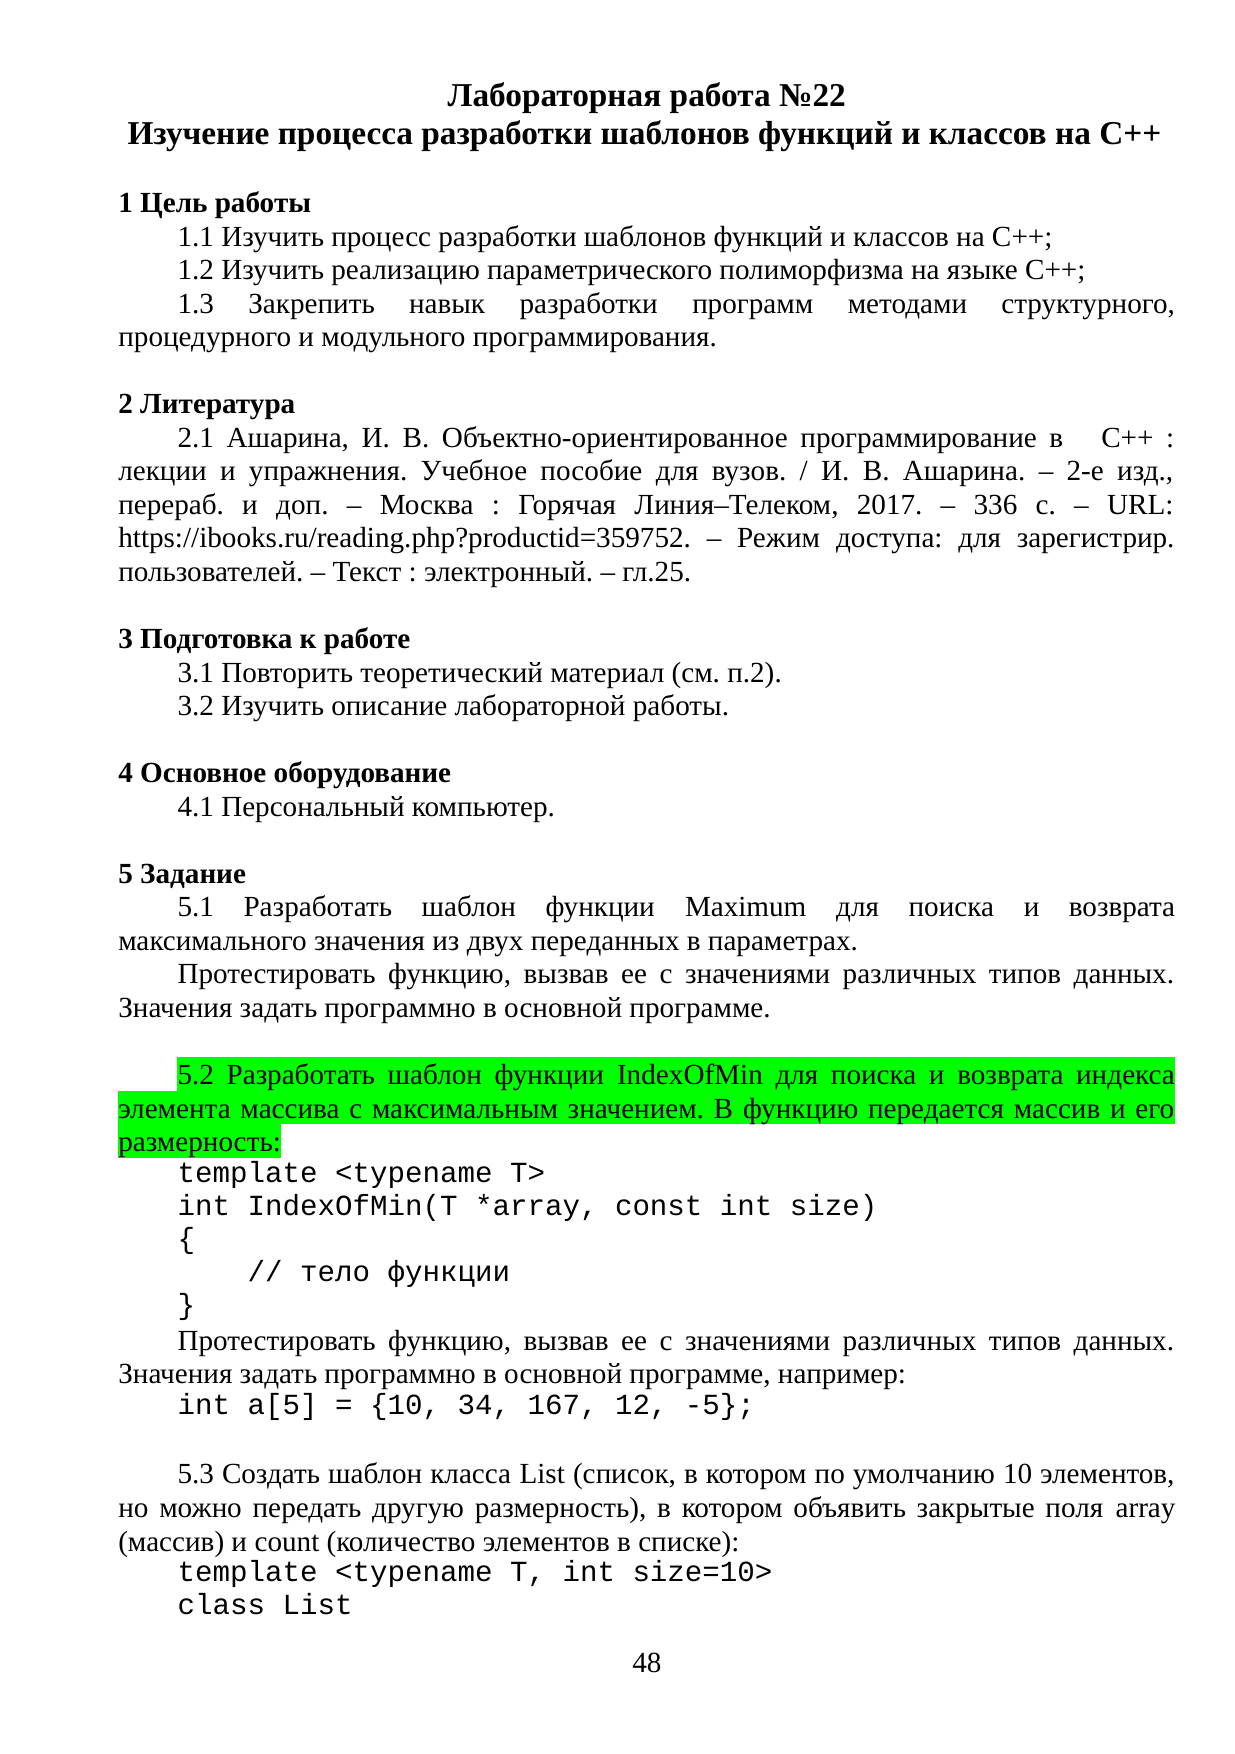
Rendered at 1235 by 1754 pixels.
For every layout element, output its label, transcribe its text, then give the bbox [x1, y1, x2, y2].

text { [118, 1224, 1175, 1257]
text 4.1 Персональный компьютер. [118, 789, 1175, 822]
text 5 Задание [118, 856, 1175, 889]
text Протестировать функцию, вызвав ее с значениями различных типов данных. Значения задать программно в основной программе, например: [118, 1323, 1175, 1390]
text 1.2 Изучить реализацию параметрического полиморфизма на языке C++; [118, 252, 1175, 286]
text Изучение процесса разработки шаблонов функций и классов на С++ [118, 113, 1171, 152]
text 4 Основное оборудование [118, 755, 1175, 789]
text 1.3 Закрепить навык разработки программ методами структурного, процедурного и модульного программирования. [118, 286, 1175, 353]
text int a[5] = {10, 34, 167, 12, -5}; [118, 1390, 1175, 1423]
text 1.1 Изучить процесс разработки шаблонов функций и классов на С++; [118, 219, 1175, 252]
text class List [118, 1590, 1175, 1623]
text int IndexOfMin(T *array, const int size) [118, 1191, 1175, 1224]
text 5.1 Разработать шаблон функции Maximum для поиска и возврата максимального значения из двух переданных в параметрах. [118, 889, 1175, 957]
text Протестировать функцию, вызвав ее с значениями различных типов данных. Значения задать программно в основной программе. [118, 957, 1175, 1024]
text // тело функции [118, 1257, 1175, 1290]
text } [118, 1290, 1175, 1323]
text 3 Подготовка к работе [118, 621, 1175, 655]
text 3.1 Повторить теоретический материал (см. п.2). [118, 655, 1175, 688]
text template <typename T, int size=10> [118, 1557, 1175, 1590]
text 3.2 Изучить описание лабораторной работы. [118, 688, 1175, 722]
text 1 Цель работы [118, 185, 1175, 219]
text 5.3 Создать шаблон класса List (список, в котором по умолчанию 10 элементов, но можно передать другую размерность), в котором объявить закрытые поля array (массив) и count (количество элементов в списке): [118, 1457, 1175, 1557]
text template <typename T> [118, 1158, 1175, 1191]
text 2 Литература [118, 386, 1175, 420]
text 2.1 Ашарина, И. В. Объектно-ориентированное программирование в С++ : лекции и упражнения. Учебное пособие для вузов. / И. В. Ашарина. – 2-е изд., перераб. и доп. – Москва : Горячая Линия–Телеком, 2017. – 336 с. – URL: https://ibooks.ru/reading.php?productid=359752. – Режим доступа: для зарегистрир. пользователей. – Текст : электронный. – гл.25. [118, 420, 1175, 588]
text Лабораторная работа №22 [118, 75, 1175, 113]
text 5.2 Разработать шаблон функции IndexOfMin для поиска и возврата индекса элемента массива с максимальным значением. В функцию передается массив и его размерность: [118, 1057, 1175, 1158]
